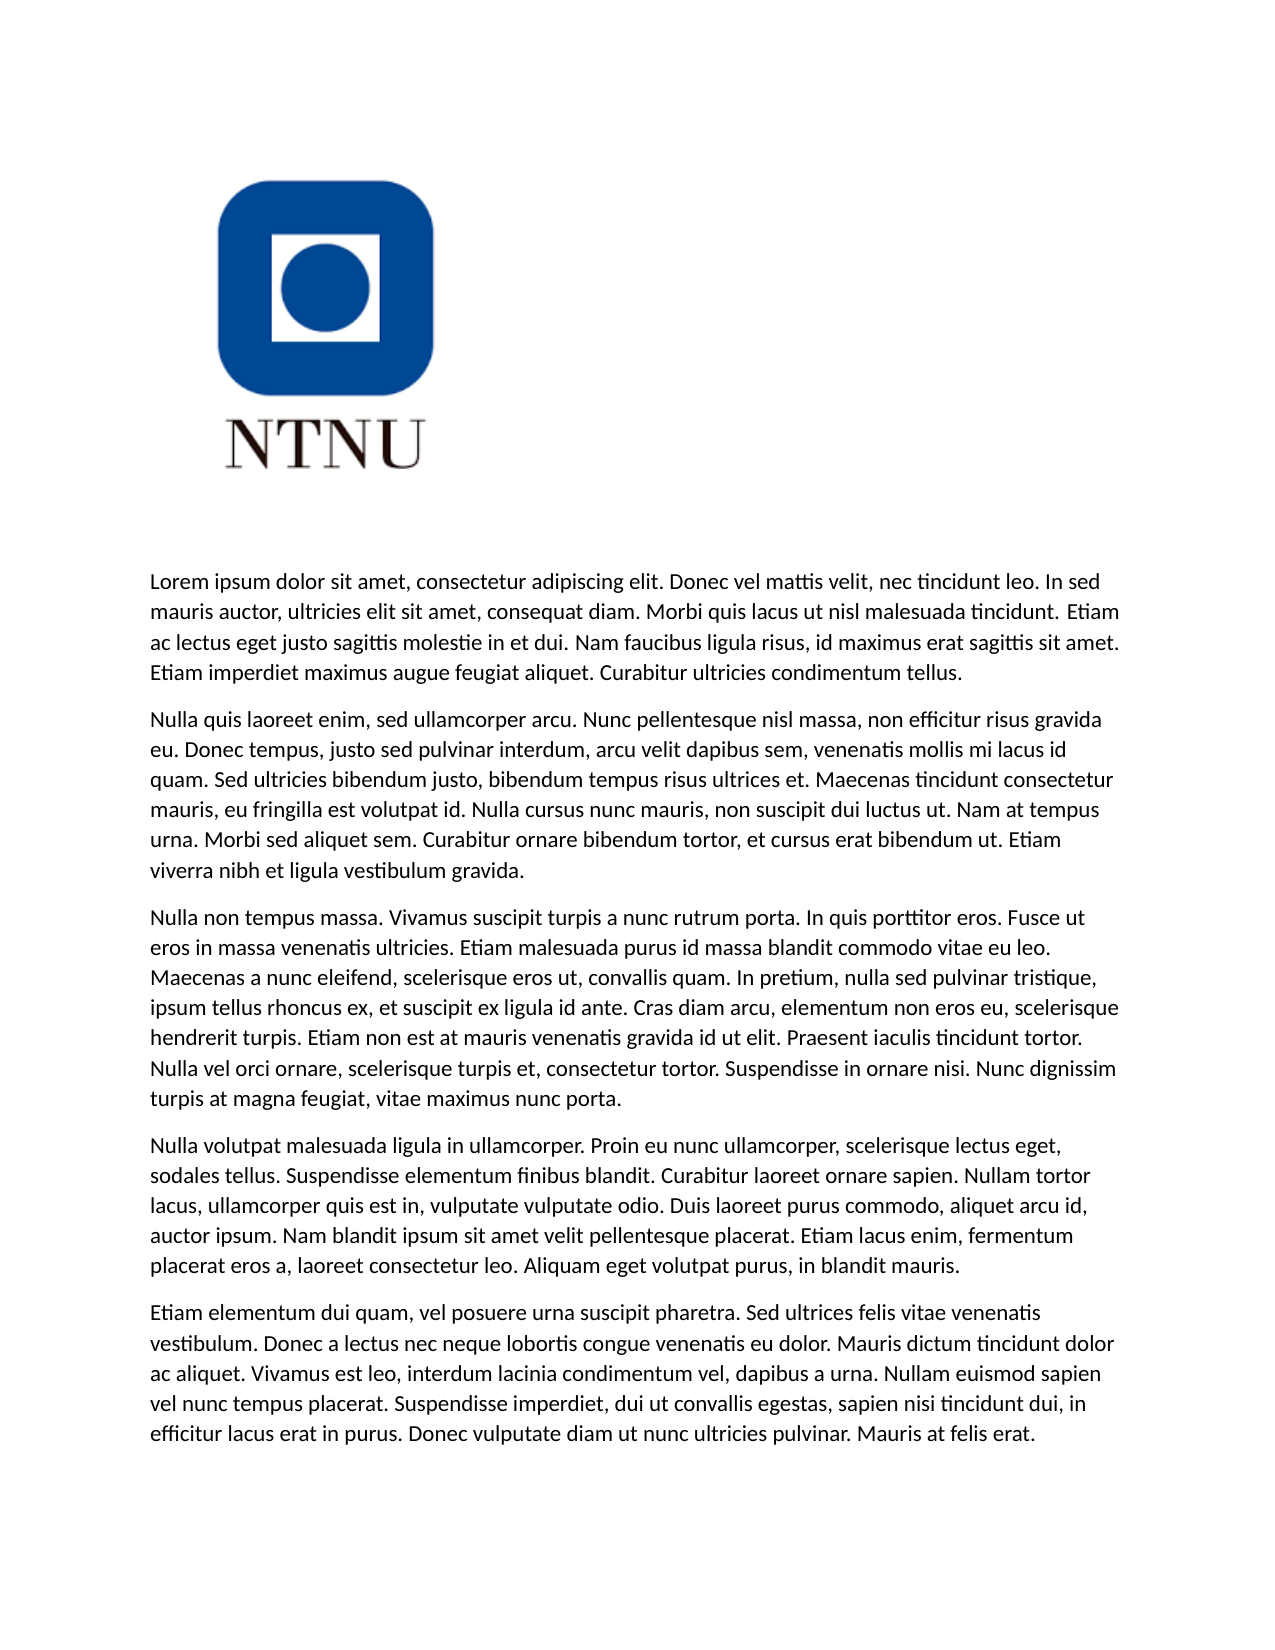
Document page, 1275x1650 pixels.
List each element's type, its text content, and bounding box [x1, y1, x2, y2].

text Lorem ipsum dolor sit amet, consectetur adipiscing elit. Donec vel mattis velit, nec tincidunt leo. In sed mauris auctor, ultricies elit sit amet, consequat diam. Morbi quis lacus ut nisl malesuada tincidunt. Etiam ac lectus eget justo sagittis molestie in et dui. Nam faucibus ligula risus, id maximus erat sagittis sit amet. Etiam imperdiet maximus augue feugiat aliquet. Curabitur ultricies condimentum tellus. [150, 567, 1125, 686]
text Nulla non tempus massa. Vivamus suscipit turpis a nunc rutrum porta. In quis porttitor eros. Fusce ut eros in massa venenatis ultricies. Etiam malesuada purus id massa blandit commodo vitae eu leo. Maecenas a nunc eleifend, scelerisque eros ut, convallis quam. In pretium, nulla sed pulvinar tristique, ipsum tellus rhoncus ex, et suscipit ex ligula id ante. Cras diam arcu, elementum non eros eu, scelerisque hendrerit turpis. Etiam non est at mauris venenatis gravida id ut elit. Praesent iaculis tincidunt tortor. Nulla vel orci ornare, scelerisque turpis et, consectetur tortor. Suspendisse in ornare nisi. Nunc dignissim turpis at magna feugiat, vitae maximus nunc porta. [150, 903, 1125, 1112]
text Etiam elementum dui quam, vel posuere urna suscipit pharetra. Sed ultrices felis vitae venenatis vestibulum. Donec a lectus nec neque lobortis congue venenatis eu dolor. Mauris dictum tincidunt dolor ac aliquet. Vivamus est leo, interdum lacinia condimentum vel, dapibus a urna. Nullam euismod sapien vel nunc tempus placerat. Suspendisse imperdiet, dui ut convallis egestas, sapien nisi tincidunt dui, in efficitur lacus erat in purus. Donec vulputate diam ut nunc ultricies pulvinar. Mauris at felis erat. [150, 1298, 1125, 1447]
text Nulla volutpat malesuada ligula in ullamcorper. Proin eu nunc ullamcorper, scelerisque lectus eget, sodales tellus. Suspendisse elementum finibus blandit. Curabitur laoreet ornare sapien. Nullam tortor lacus, ullamcorper quis est in, vulputate vulputate odio. Duis laoreet purus commodo, aliquet arcu id, auctor ipsum. Nam blandit ipsum sit amet velit pellentesque placerat. Etiam lacus enim, fermentum placerat eros a, laoreet consectetur leo. Aliquam eget volutpat purus, in blandit mauris. [150, 1131, 1125, 1280]
picture [150, 150, 502, 502]
text Nulla quis laoreet enim, sed ullamcorper arcu. Nunc pellentesque nisl massa, non efficitur risus gravida eu. Donec tempus, justo sed pulvinar interdum, arcu velit dapibus sem, venenatis mollis mi lacus id quam. Sed ultricies bibendum justo, bibendum tempus risus ultrices et. Maecenas tincidunt consectetur mauris, eu fringilla est volutpat id. Nulla cursus nunc mauris, non suscipit dui luctus ut. Nam at tempus urna. Morbi sed aliquet sem. Curabitur ornare bibendum tortor, et cursus erat bibendum ut. Etiam viverra nibh et ligula vestibulum gravida. [150, 705, 1125, 884]
